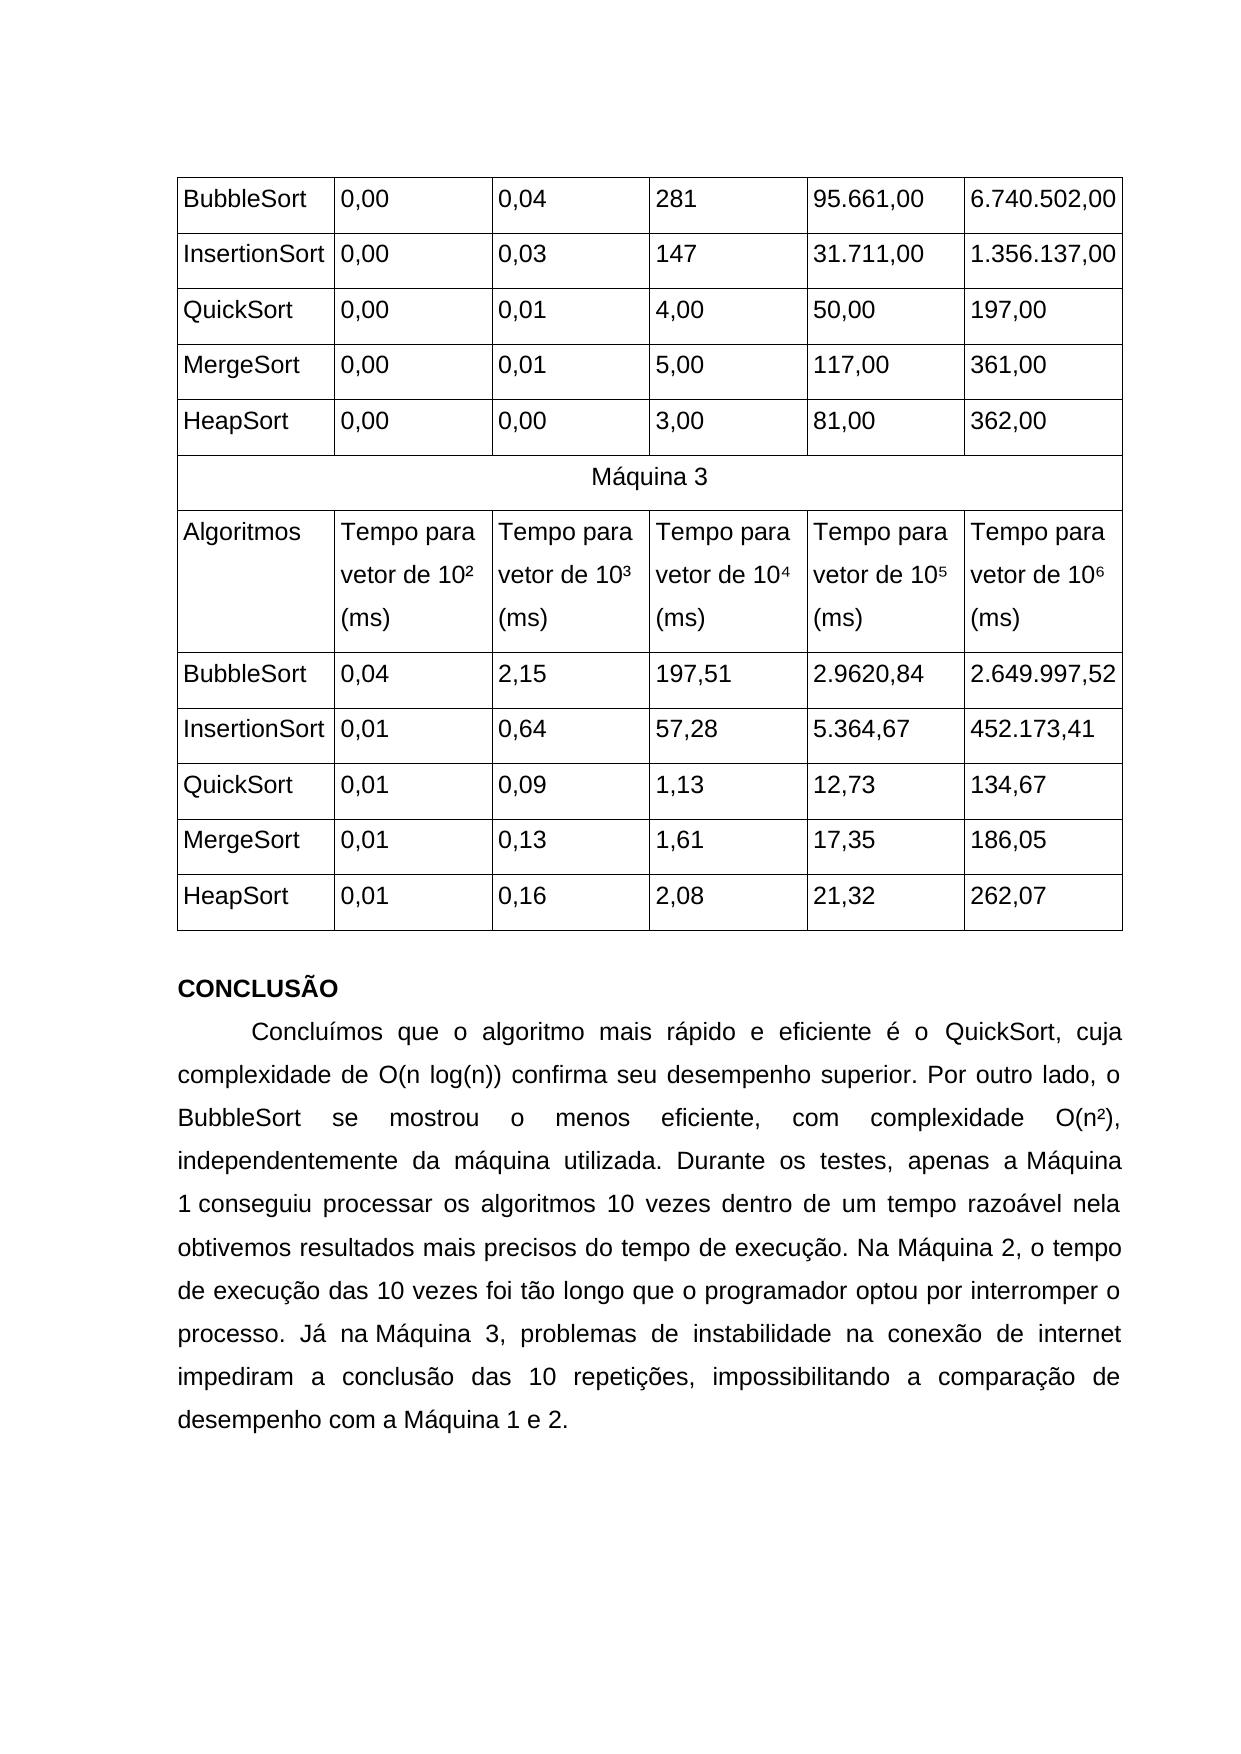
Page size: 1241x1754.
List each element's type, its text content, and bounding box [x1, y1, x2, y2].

table_cell 0,01 [335, 820, 492, 874]
table_cell QuickSort [178, 764, 334, 819]
table_cell 197,51 [650, 653, 807, 708]
table_cell 12,73 [808, 764, 964, 819]
table_cell 0,04 [335, 653, 492, 708]
table_cell 4,00 [650, 289, 807, 344]
table_cell 0,64 [493, 709, 649, 763]
table_cell 262,07 [965, 875, 1122, 930]
table_cell 0,00 [335, 400, 492, 455]
table_cell MergeSort [178, 820, 334, 874]
table_cell 0,01 [493, 345, 649, 399]
table_cell 1,13 [650, 764, 807, 819]
table_cell 50,00 [808, 289, 964, 344]
table_cell Tempo para vetor de 10² (ms) [335, 511, 492, 652]
table_cell 0,16 [493, 875, 649, 930]
table_cell 0,01 [335, 764, 492, 819]
table_cell 0,13 [493, 820, 649, 874]
table_cell 362,00 [965, 400, 1122, 455]
table_cell 361,00 [965, 345, 1122, 399]
table_cell 134,67 [965, 764, 1122, 819]
table_cell Tempo para vetor de 10³ (ms) [493, 511, 649, 652]
table_cell 0,00 [335, 345, 492, 399]
table_cell 2,08 [650, 875, 807, 930]
table_cell 5,00 [650, 345, 807, 399]
table_cell HeapSort [178, 875, 334, 930]
table_cell 1.356.137,00 [965, 234, 1122, 288]
table_cell InsertionSort [178, 709, 334, 763]
table_cell HeapSort [178, 400, 334, 455]
table_cell 197,00 [965, 289, 1122, 344]
table_cell 2,15 [493, 653, 649, 708]
table_cell 3,00 [650, 400, 807, 455]
table_cell 0,00 [493, 400, 649, 455]
text CONCLUSÃO [177, 974, 1122, 1003]
table_cell Tempo para vetor de 10⁴ (ms) [650, 511, 807, 652]
table_cell 6.740.502,00 [965, 178, 1122, 233]
table_cell 147 [650, 234, 807, 288]
table_cell 5.364,67 [808, 709, 964, 763]
table_cell 0,01 [493, 289, 649, 344]
table_cell 2.649.997,52 [965, 653, 1122, 708]
table_cell 0,00 [335, 289, 492, 344]
table_cell Tempo para vetor de 10⁶ (ms) [965, 511, 1122, 652]
table_cell 17,35 [808, 820, 964, 874]
table_cell Algoritmos [178, 511, 334, 652]
table_cell 81,00 [808, 400, 964, 455]
table_cell 452.173,41 [965, 709, 1122, 763]
table_cell 0,00 [335, 234, 492, 288]
table_cell 1,61 [650, 820, 807, 874]
table_cell 0,04 [493, 178, 649, 233]
table_cell 0,03 [493, 234, 649, 288]
table_cell 117,00 [808, 345, 964, 399]
text Concluímos que o algoritmo mais rápido e eficiente é o QuickSort, cuja complexidade de O(n log(n)) confirma seu desempenho superior. Por outro lado, o BubbleSort se mostrou o menos eficiente, com complexidade O(n²), independentemente da máquina utilizada. Durante os testes, apenas a Máquina 1 conseguiu processar os algoritmos 10 vezes dentro de um tempo razoável nela obtivemos resultados mais precisos do tempo de execução. Na Máquina 2, o tempo de execução das 10 vezes foi tão longo que o programador optou por interromper o processo. Já na Máquina 3, problemas de instabilidade na conexão de internet impediram a conclusão das 10 repetições, impossibilitando a comparação de desempenho com a Máquina 1 e 2. [177, 1017, 1122, 1434]
table_cell 0,09 [493, 764, 649, 819]
table_cell 0,01 [335, 875, 492, 930]
table_cell MergeSort [178, 345, 334, 399]
table_cell 0,00 [335, 178, 492, 233]
table_cell Tempo para vetor de 10⁵ (ms) [808, 511, 964, 652]
table_cell 57,28 [650, 709, 807, 763]
table_cell 21,32 [808, 875, 964, 930]
table_cell BubbleSort [178, 178, 334, 233]
table_cell QuickSort [178, 289, 334, 344]
table_cell BubbleSort [178, 653, 334, 708]
table_cell InsertionSort [178, 234, 334, 288]
table_cell 281 [650, 178, 807, 233]
table_cell 186,05 [965, 820, 1122, 874]
table_cell Máquina 3 [178, 456, 1122, 510]
table_cell 31.711,00 [808, 234, 964, 288]
table_cell 95.661,00 [808, 178, 964, 233]
table_cell 0,01 [335, 709, 492, 763]
table_cell 2.9620,84 [808, 653, 964, 708]
